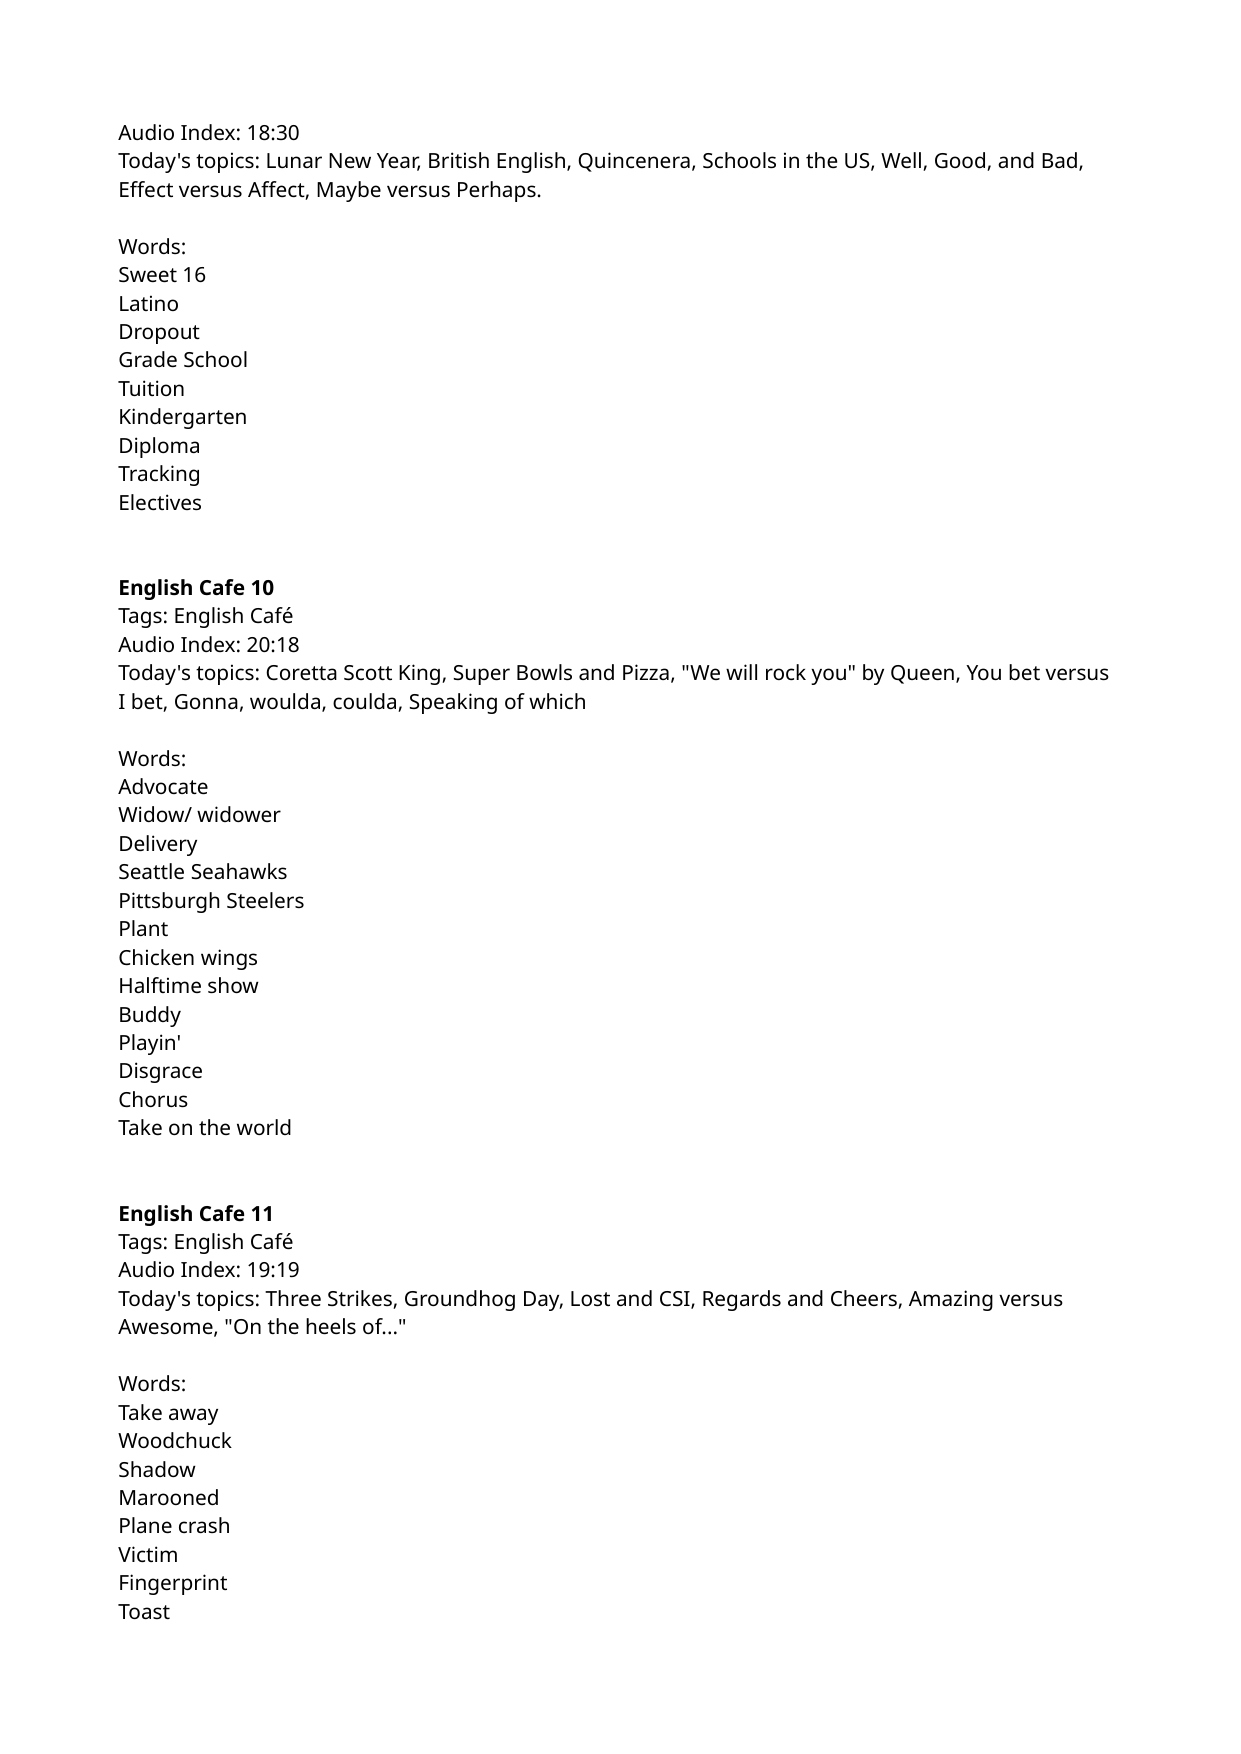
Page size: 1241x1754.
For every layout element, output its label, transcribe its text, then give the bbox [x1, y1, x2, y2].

table_header Audio Index: 19:19 [118, 1256, 1122, 1284]
table_header Today's topics: Three Strikes, Groundhog Day, Lost and CSI, Regards and Cheers, Amazing versus Awesome, "On the heels of..." Words: Take away Woodchuck Shadow Marooned Plane crash Victim Fingerprint Toast [118, 1284, 1122, 1625]
text English Cafe 10 Tags: English Café [118, 573, 1122, 630]
table_header Audio Index: 20:18 [118, 630, 1122, 658]
table_header Today's topics: Coretta Scott King, Super Bowls and Pizza, "We will rock you" by Queen, You bet versus I bet, Gonna, woulda, coulda, Speaking of which Words: Advocate Widow/ widower Delivery Seattle Seahawks Pittsburgh Steelers Plant Chicken wings Halftime show Buddy Playin' Disgrace Chorus Take on the world [118, 659, 1122, 1142]
text English Cafe 11 Tags: English Café [118, 1199, 1122, 1256]
table_header Audio Index: 18:30 [118, 118, 1122, 147]
table_header Today's topics: Lunar New Year, British English, Quincenera, Schools in the US, Well, Good, and Bad, Effect versus Affect, Maybe versus Perhaps. Words: Sweet 16 Latino Dropout Grade School Tuition Kindergarten Diploma Tracking Electives [118, 147, 1122, 516]
